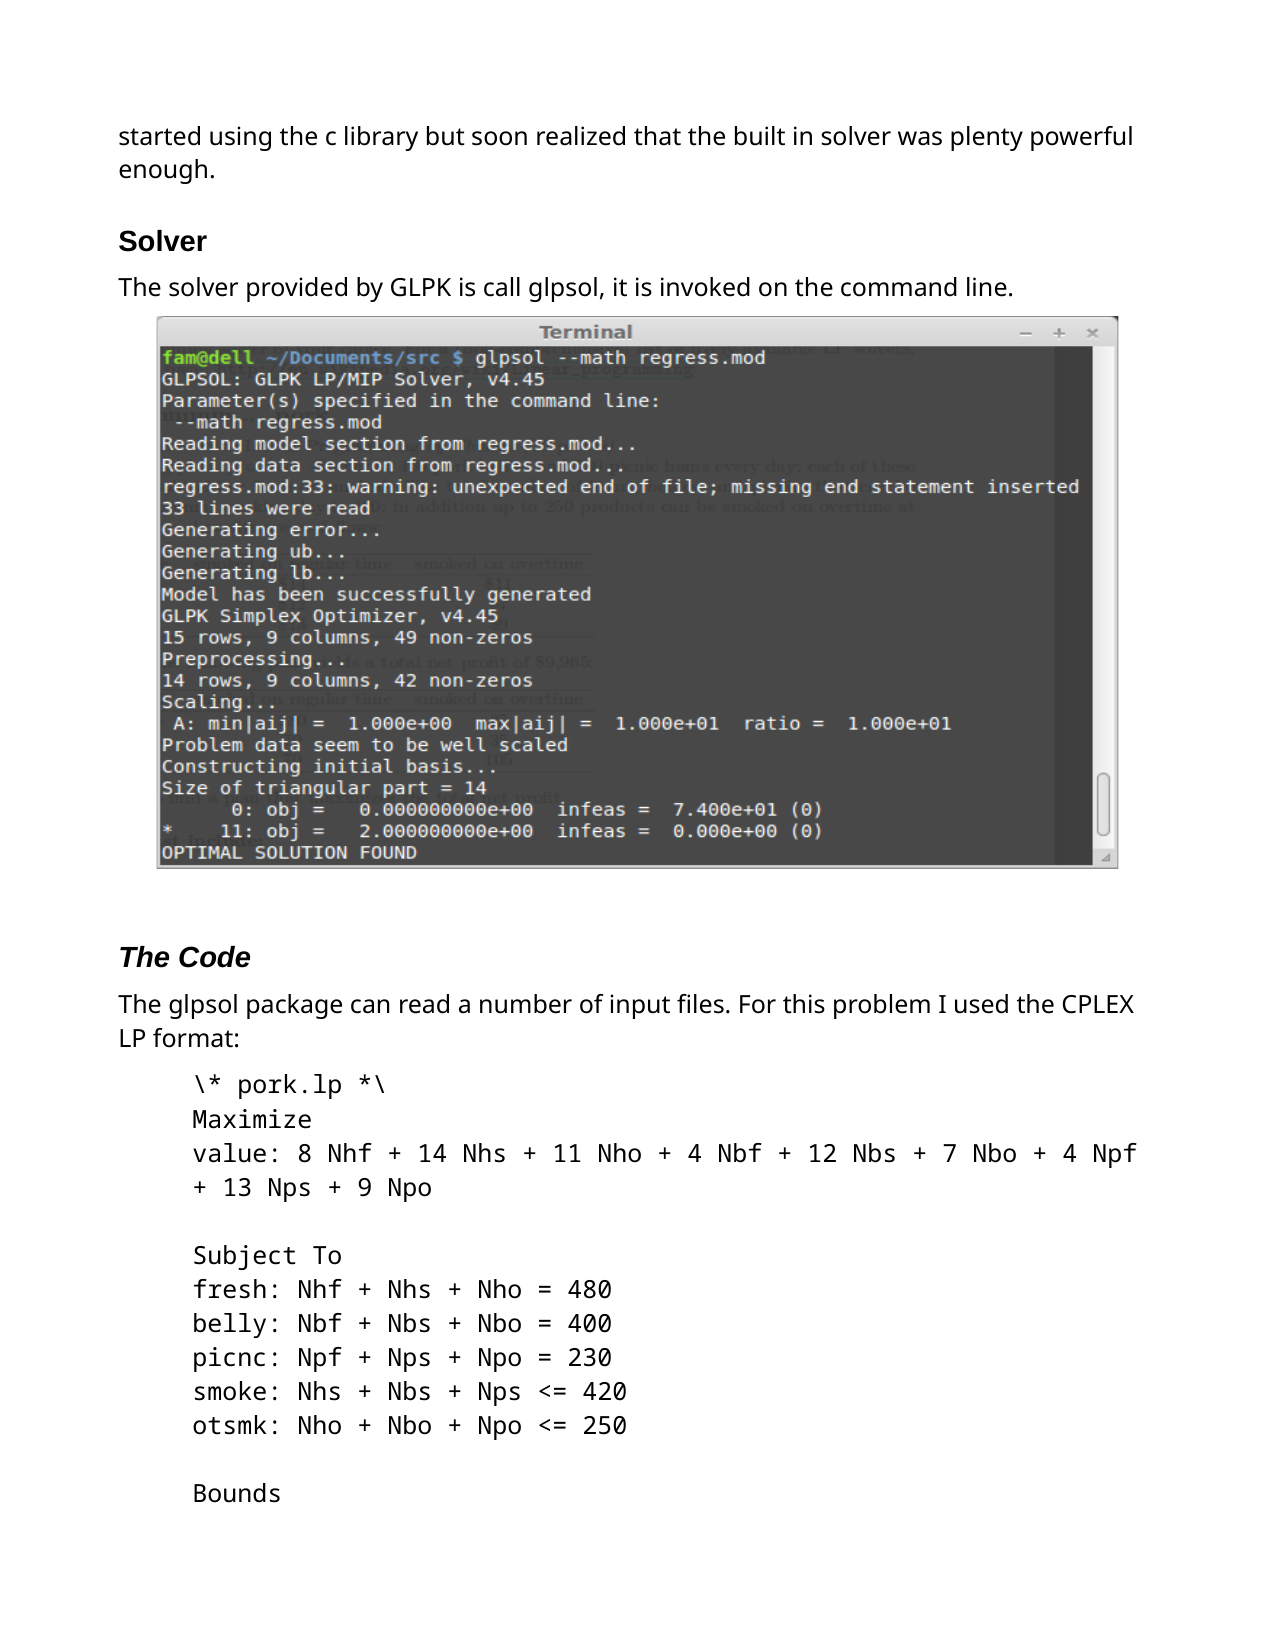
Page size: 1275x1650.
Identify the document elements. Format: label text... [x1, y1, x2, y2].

text started using the c library but soon realized that the built in solver was plenty powerful enough. [118, 118, 1157, 186]
text fresh: Nhf + Nhs + Nho = 480 [192, 1272, 1157, 1306]
subtitle Solver [118, 224, 1157, 257]
text The glpsol package can read a number of input files. For this problem I used the CPLEX LP format: [118, 987, 1157, 1055]
text smoke: Nhs + Nbs + Nps <= 420 [192, 1374, 1157, 1408]
picture [156, 316, 1119, 869]
text Maximize [192, 1101, 1157, 1135]
text value: 8 Nhf + 14 Nhs + 11 Nho + 4 Nbf + 12 Nbs + 7 Nbo + 4 Npf + 13 Nps + 9 Npo [192, 1135, 1157, 1203]
text belly: Nbf + Nbs + Nbo = 400 [192, 1306, 1157, 1340]
subtitle The Code [118, 941, 1157, 974]
text picnc: Npf + Nps + Npo = 230 [192, 1340, 1157, 1374]
text Bounds [192, 1476, 1157, 1510]
text \* pork.lp *\ [192, 1067, 1157, 1101]
text otsmk: Nho + Nbo + Npo <= 250 [192, 1408, 1157, 1442]
text Subject To [192, 1237, 1157, 1272]
text The solver provided by GLPK is call glpsol, it is invoked on the command line. [118, 270, 1157, 304]
